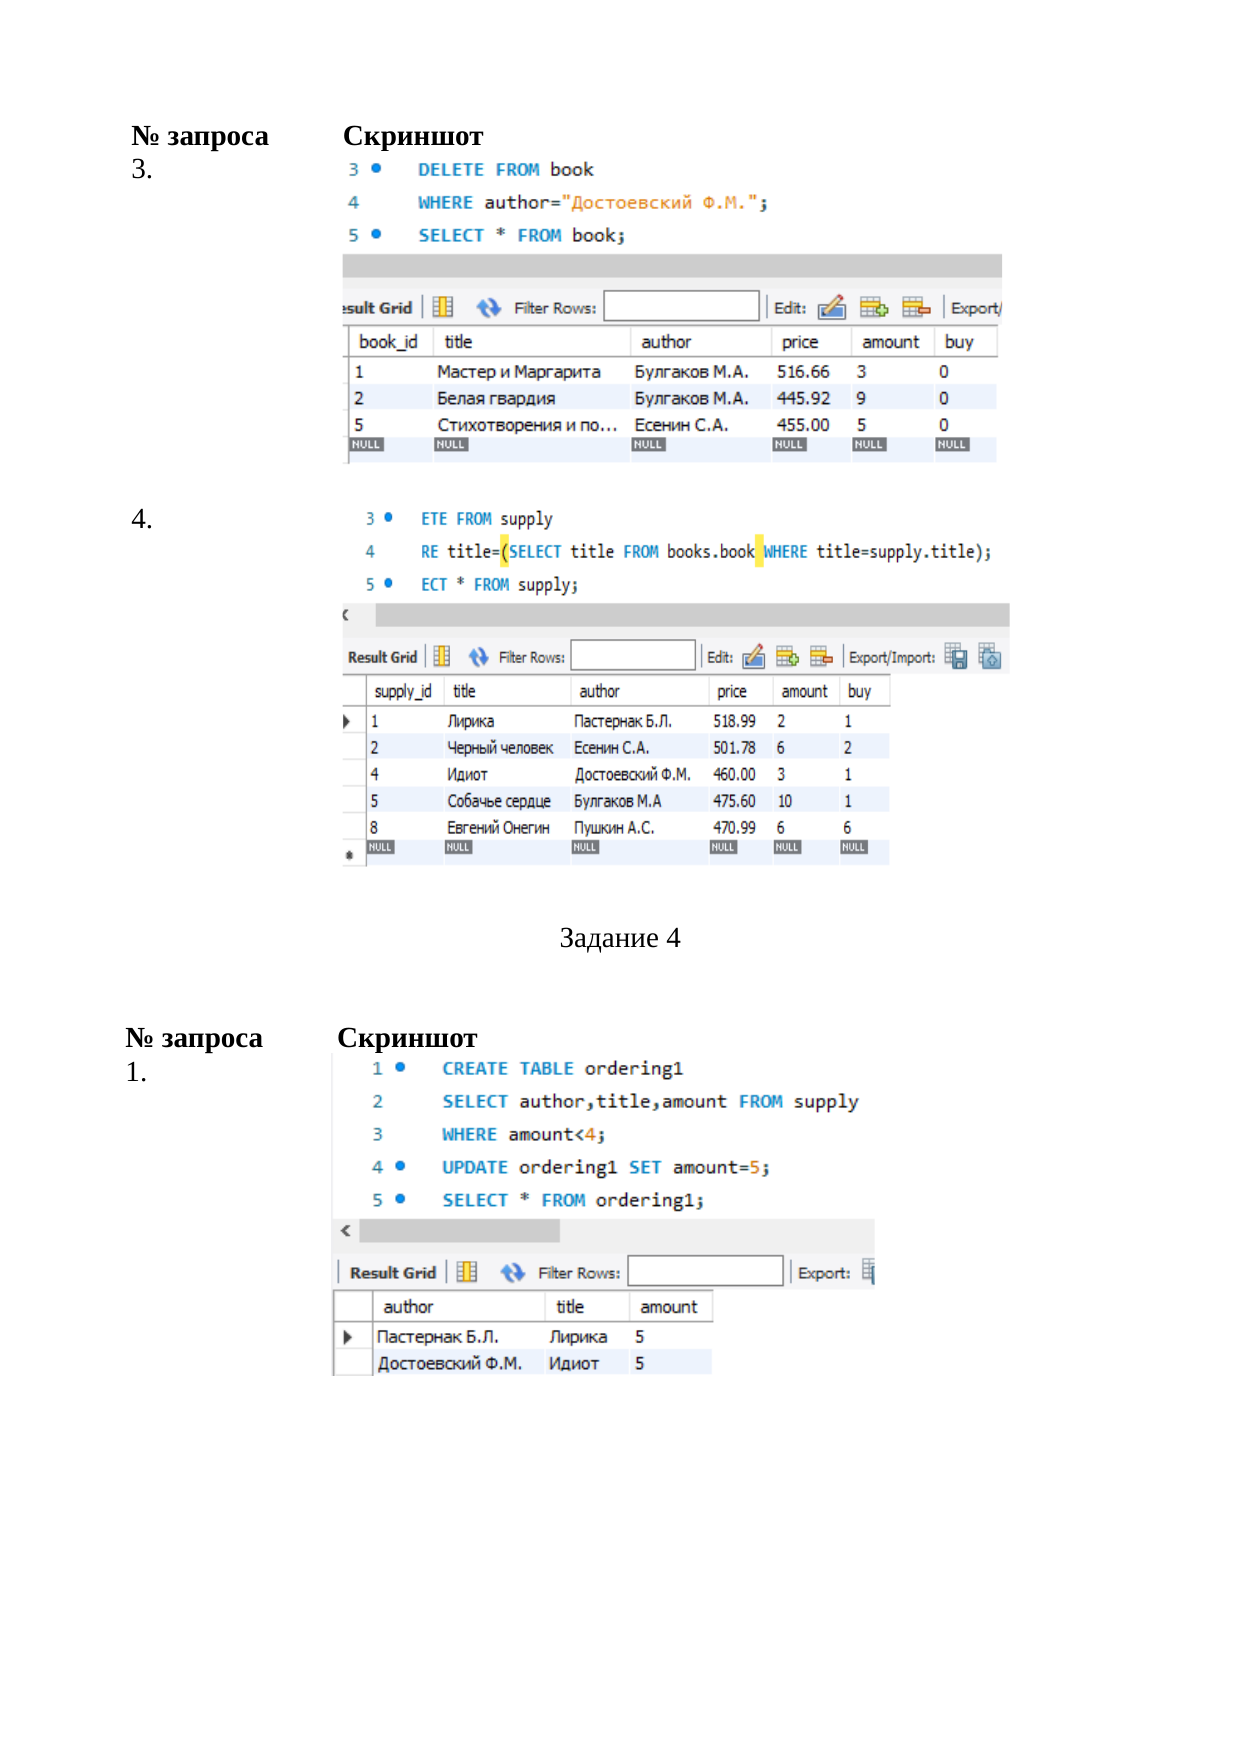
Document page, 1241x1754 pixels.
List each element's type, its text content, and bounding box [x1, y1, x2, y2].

table_header № запроса [118, 118, 330, 152]
picture [331, 1053, 875, 1376]
table_cell 3. [118, 152, 330, 501]
text Задание 4 [118, 920, 1122, 953]
picture [342, 151, 1003, 472]
table_header № запроса [118, 1020, 330, 1054]
picture [342, 500, 1010, 870]
table_cell [330, 501, 342, 869]
table_cell 4. [118, 501, 330, 869]
table_cell 1. [118, 1054, 330, 1404]
table_cell [1010, 501, 1122, 869]
table_cell [330, 1054, 1122, 1404]
table_cell [330, 152, 1122, 501]
table_header Скриншот [330, 118, 1122, 152]
table_header Скриншот [330, 1020, 1122, 1054]
